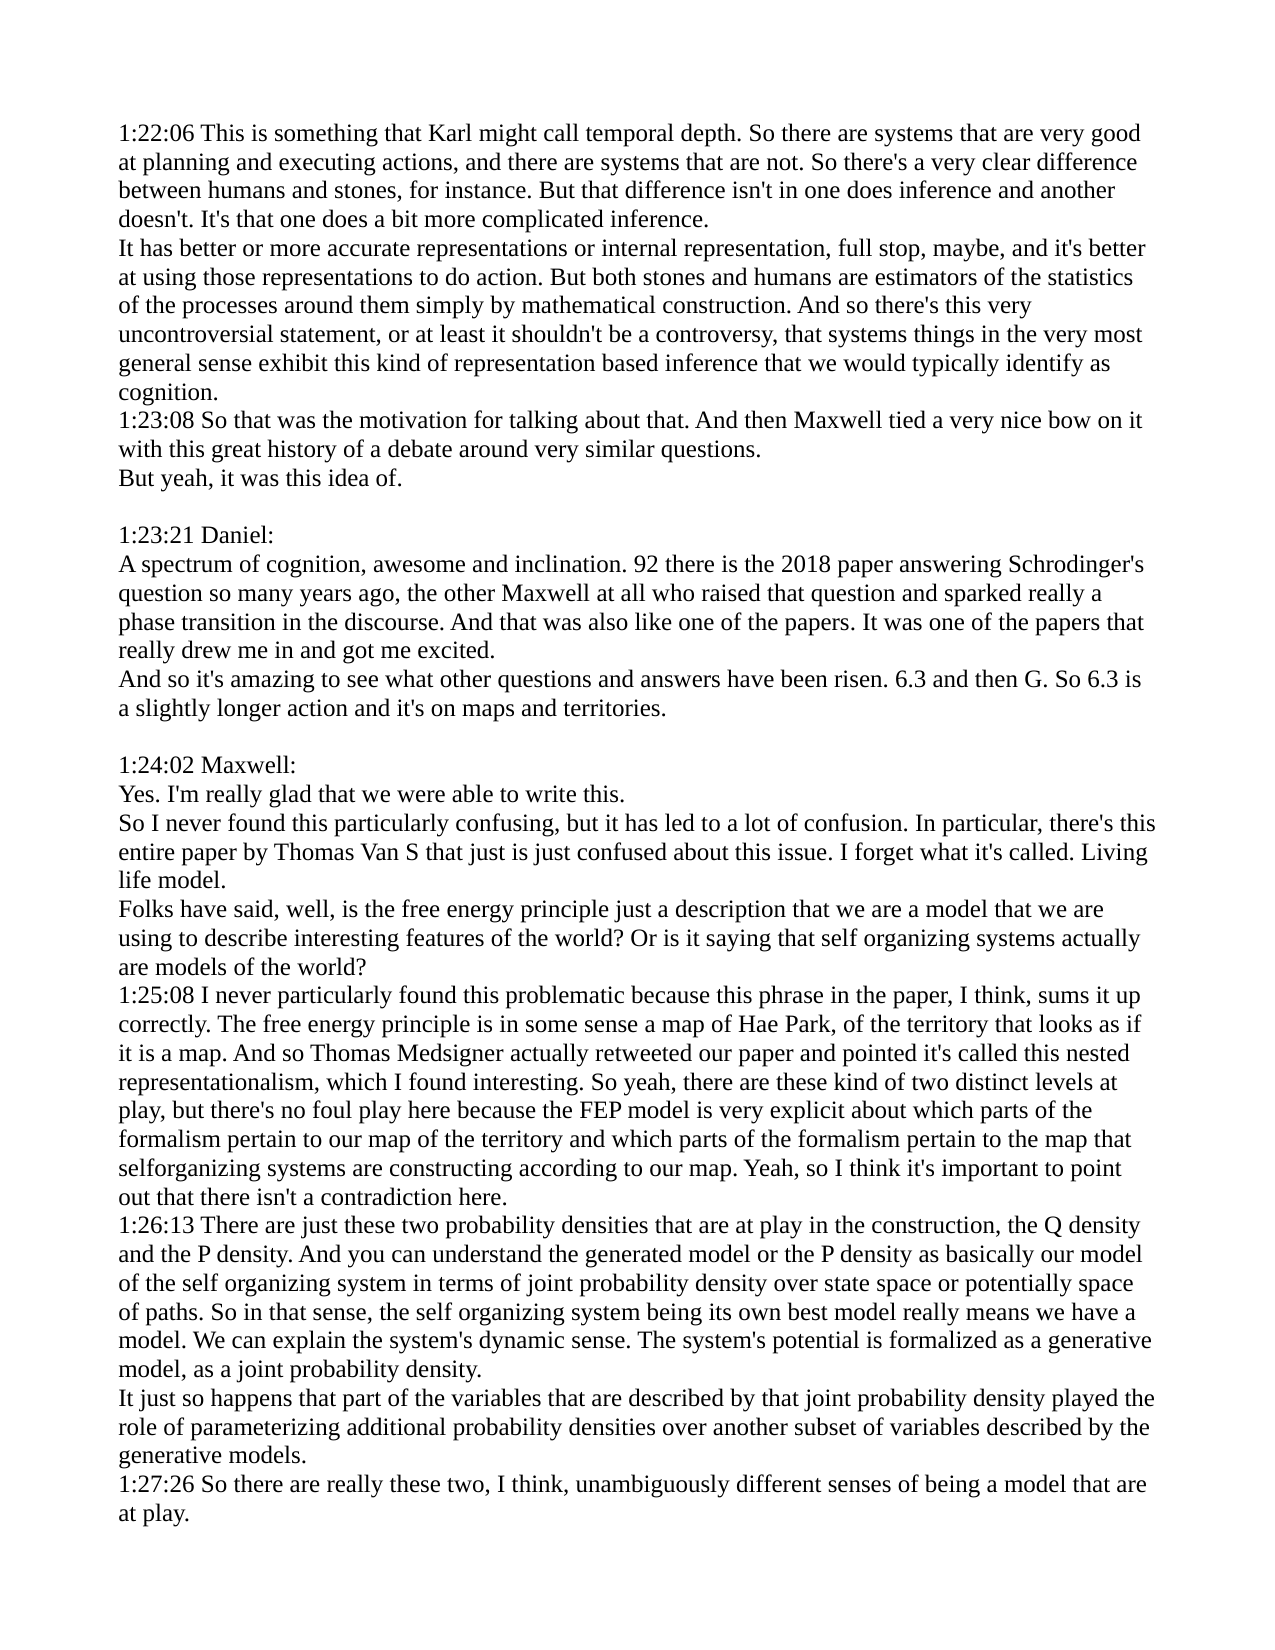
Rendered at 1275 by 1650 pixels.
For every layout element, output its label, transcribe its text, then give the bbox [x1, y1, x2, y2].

text It has better or more accurate representations or internal representation, full stop, maybe, and it's better at using those representations to do action. But both stones and humans are estimators of the statistics of the processes around them simply by mathematical construction. And so there's this very uncontroversial statement, or at least it shouldn't be a controversy, that systems things in the very most general sense exhibit this kind of representation based inference that we would typically identify as cognition. [118, 233, 1157, 406]
text So I never found this particularly confusing, but it has led to a lot of confusion. In particular, there's this entire paper by Thomas Van S that just is just confused about this issue. I forget what it's called. Living life model. [118, 808, 1157, 894]
text It just so happens that part of the variables that are described by that joint probability density played the role of parameterizing additional probability densities over another subset of variables described by the generative models. [118, 1383, 1157, 1469]
text 1:25:08 I never particularly found this problematic because this phrase in the paper, I think, sums it up correctly. The free energy principle is in some sense a map of Hae Park, of the territory that looks as if it is a map. And so Thomas Medsigner actually retweeted our paper and pointed it's called this nested representationalism, which I found interesting. So yeah, there are these kind of two distinct levels at play, but there's no foul play here because the FEP model is very explicit about which parts of the formalism pertain to our map of the territory and which parts of the formalism pertain to the map that selforganizing systems are constructing according to our map. Yeah, so I think it's important to point out that there isn't a contradiction here. [118, 981, 1157, 1211]
text 1:24:02 Maxwell: [118, 751, 1157, 779]
text Folks have said, well, is the free energy principle just a description that we are a model that we are using to describe interesting features of the world? Or is it saying that self organizing systems actually are models of the world? [118, 894, 1157, 981]
text 1:26:13 There are just these two probability densities that are at play in the construction, the Q density and the P density. And you can understand the generated model or the P density as basically our model of the self organizing system in terms of joint probability density over state space or potentially space of paths. So in that sense, the self organizing system being its own best model really means we have a model. We can explain the system's dynamic sense. The system's potential is formalized as a generative model, as a joint probability density. [118, 1211, 1157, 1383]
text A spectrum of cognition, awesome and inclination. 92 there is the 2018 paper answering Schrodinger's question so many years ago, the other Maxwell at all who raised that question and sparked really a phase transition in the discourse. And that was also like one of the papers. It was one of the papers that really drew me in and got me excited. [118, 549, 1157, 664]
text Yes. I'm really glad that we were able to write this. [118, 779, 1157, 808]
text 1:23:08 So that was the motivation for talking about that. And then Maxwell tied a very nice bow on it with this great history of a debate around very similar questions. [118, 406, 1157, 463]
text And so it's amazing to see what other questions and answers have been risen. 6.3 and then G. So 6.3 is a slightly longer action and it's on maps and territories. [118, 664, 1157, 722]
text But yeah, it was this idea of. [118, 463, 1157, 492]
text 1:27:26 So there are really these two, I think, unambiguously different senses of being a model that are at play. [118, 1469, 1157, 1527]
text 1:22:06 This is something that Karl might call temporal depth. So there are systems that are very good at planning and executing actions, and there are systems that are not. So there's a very clear difference between humans and stones, for instance. But that difference isn't in one does inference and another doesn't. It's that one does a bit more complicated inference. [118, 118, 1157, 233]
text 1:23:21 Daniel: [118, 521, 1157, 549]
